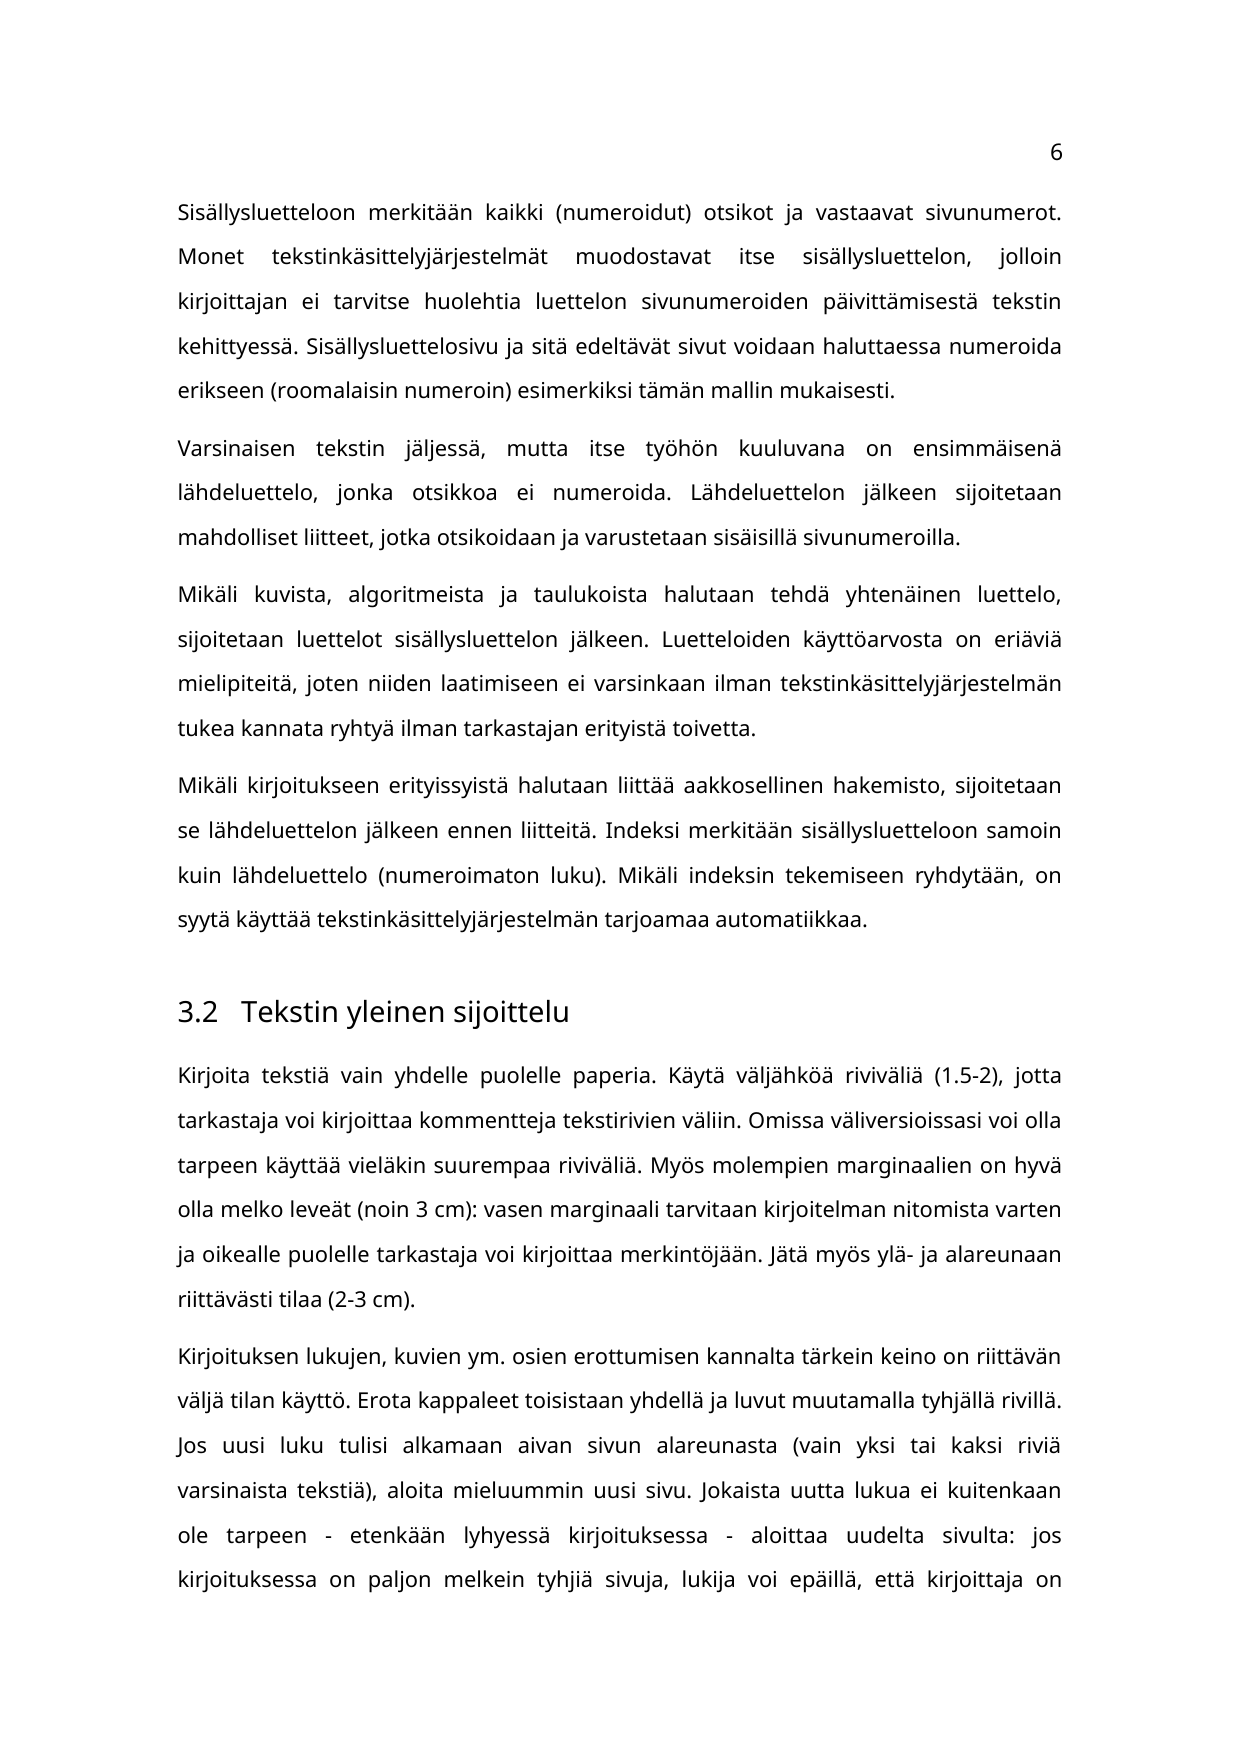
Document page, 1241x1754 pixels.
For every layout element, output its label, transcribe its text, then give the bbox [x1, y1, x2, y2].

text Kirjoituksen lukujen, kuvien ym. osien erottumisen kannalta tärkein keino on riittävän väljä tilan käyttö. Erota kappaleet toisistaan yhdellä ja luvut muutamalla tyhjällä rivillä. Jos uusi luku tulisi alkamaan aivan sivun alareunasta (vain yksi tai kaksi riviä varsinaista tekstiä), aloita mieluummin uusi sivu. Jokaista uutta lukua ei kuitenkaan ole tarpeen - etenkään lyhyessä kirjoituksessa - aloittaa uudelta sivulta: jos kirjoituksessa on paljon melkein tyhjiä sivuja, lukija voi epäillä, että kirjoittaja on [177, 1341, 1063, 1594]
subtitle Tekstin yleinen sijoittelu [177, 991, 1063, 1031]
text Kirjoita tekstiä vain yhdelle puolelle paperia. Käytä väljähköä riviväliä (1.5-2), jotta tarkastaja voi kirjoittaa kommentteja tekstirivien väliin. Omissa väliversioissasi voi olla tarpeen käyttää vieläkin suurempaa riviväliä. Myös molempien marginaalien on hyvä olla melko leveät (noin 3 cm): vasen marginaali tarvitaan kirjoitelman nitomista varten ja oikealle puolelle tarkastaja voi kirjoittaa merkintöjään. Jätä myös ylä- ja alareunaan riittävästi tilaa (2-3 cm). [177, 1060, 1063, 1313]
text Varsinaisen tekstin jäljessä, mutta itse työhön kuuluvana on ensimmäisenä lähdeluettelo, jonka otsikkoa ei numeroida. Lähdeluettelon jälkeen sijoitetaan mahdolliset liitteet, jotka otsikoidaan ja varustetaan sisäisillä sivunumeroilla. [177, 432, 1063, 552]
text Mikäli kirjoitukseen erityissyistä halutaan liittää aakkosellinen hakemisto, sijoitetaan se lähdeluettelon jälkeen ennen liitteitä. Indeksi merkitään sisällysluetteloon samoin kuin lähdeluettelo (numeroimaton luku). Mikäli indeksin tekemiseen ryhdytään, on syytä käyttää tekstinkäsittelyjärjestelmän tarjoamaa automatiikkaa. [177, 770, 1063, 934]
text Mikäli kuvista, algoritmeista ja taulukoista halutaan tehdä yhtenäinen luettelo, sijoitetaan luettelot sisällysluettelon jälkeen. Luetteloiden käyttöarvosta on eriäviä mielipiteitä, joten niiden laatimiseen ei varsinkaan ilman tekstinkäsittelyjärjestelmän tukea kannata ryhtyä ilman tarkastajan erityistä toivetta. [177, 579, 1063, 743]
text Sisällysluetteloon merkitään kaikki (numeroidut) otsikot ja vastaavat sivunumerot. Monet tekstinkäsittelyjärjestelmät muodostavat itse sisällysluettelon, jolloin kirjoittajan ei tarvitse huolehtia luettelon sivunumeroiden päivittämisestä tekstin kehittyessä. Sisällysluettelosivu ja sitä edeltävät sivut voidaan haluttaessa numeroida erikseen (roomalaisin numeroin) esimerkiksi tämän mallin mukaisesti. [177, 197, 1063, 405]
